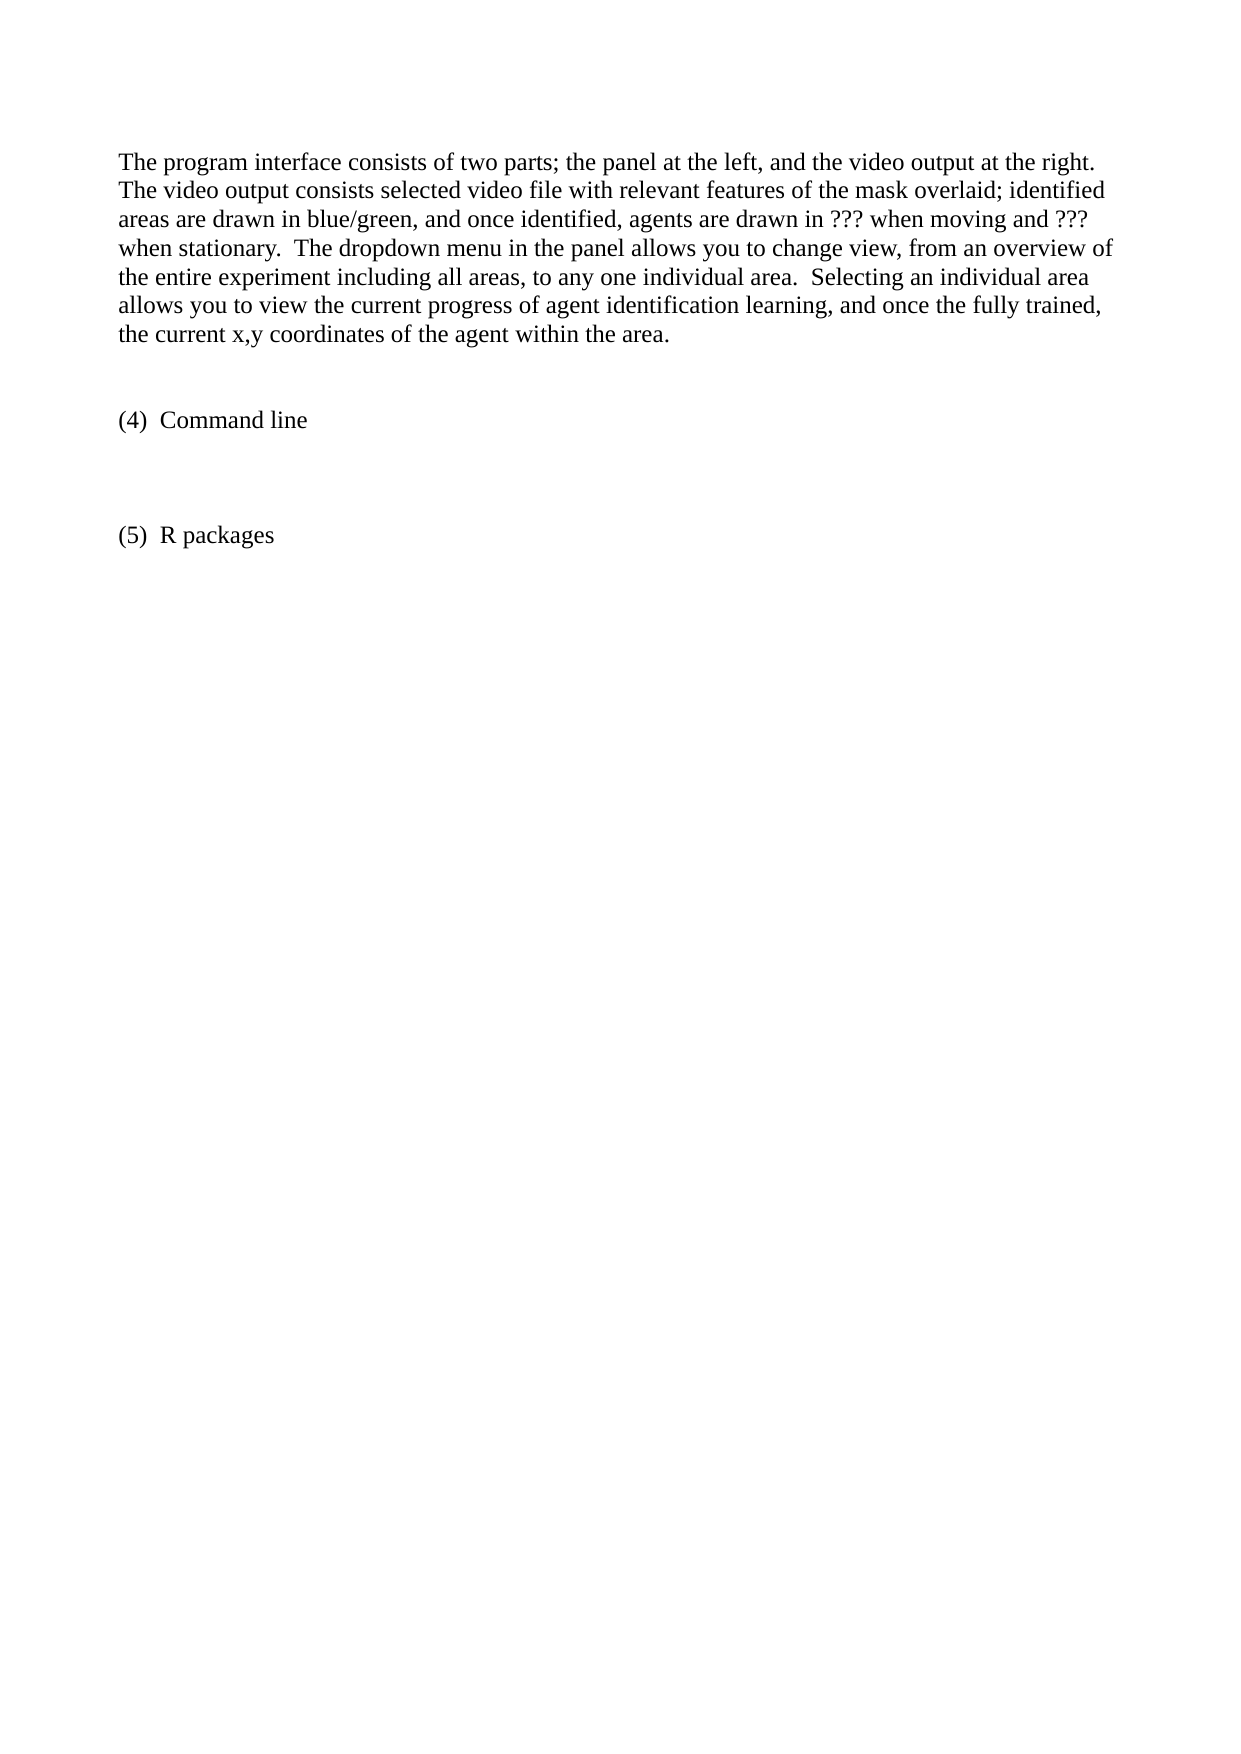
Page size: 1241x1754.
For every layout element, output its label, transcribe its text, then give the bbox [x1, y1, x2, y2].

text (5) R packages [118, 521, 1122, 549]
text The program interface consists of two parts; the panel at the left, and the video output at the right. The video output consists selected video file with relevant features of the mask overlaid; identified areas are drawn in blue/green, and once identified, agents are drawn in ??? when moving and ??? when stationary. The dropdown menu in the panel allows you to change view, from an overview of the entire experiment including all areas, to any one individual area. Selecting an individual area allows you to view the current progress of agent identification learning, and once the fully trained, the current x,y coordinates of the agent within the area. [118, 147, 1122, 348]
text (4) Command line [118, 406, 1122, 434]
